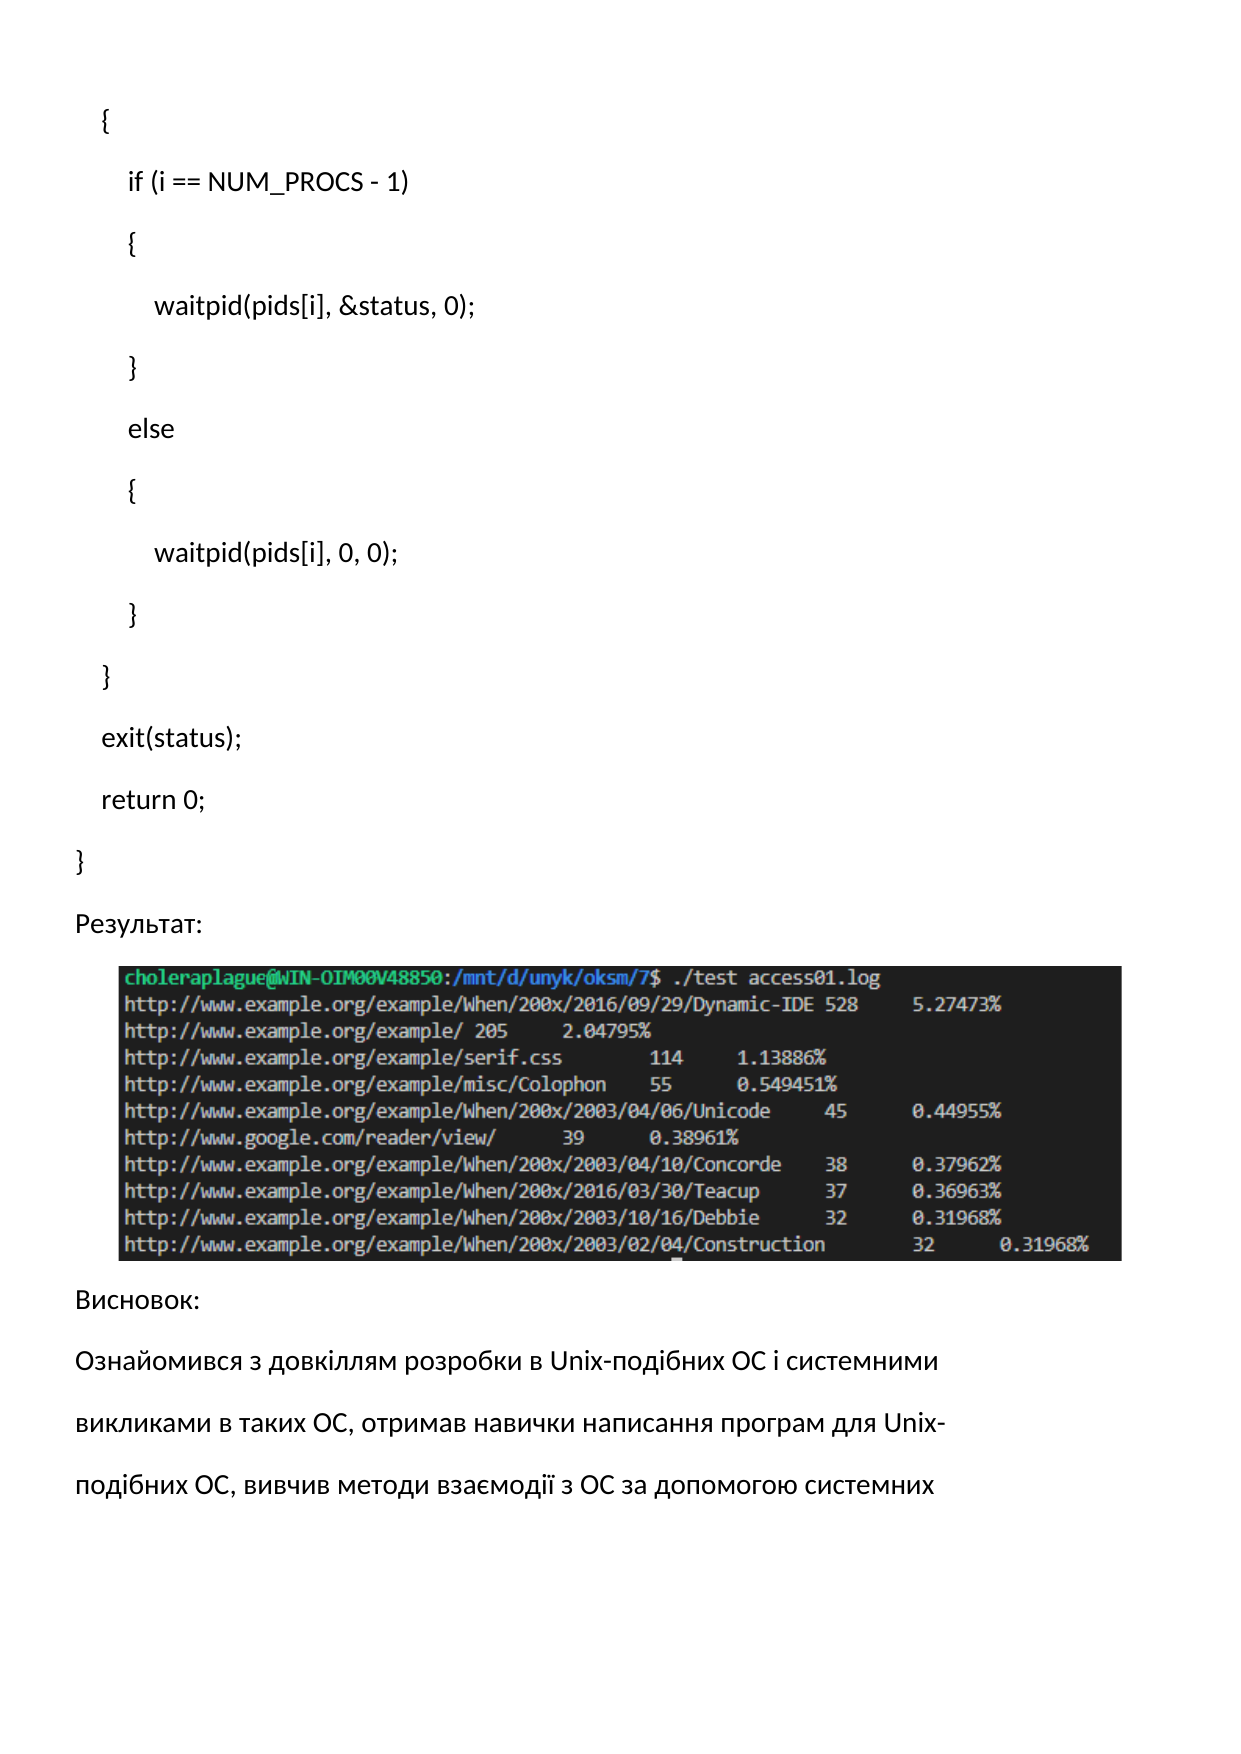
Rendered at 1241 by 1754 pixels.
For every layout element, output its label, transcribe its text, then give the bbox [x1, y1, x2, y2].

text else [75, 411, 1165, 446]
text waitpid(pids[i], 0, 0); [75, 534, 1165, 570]
text подібних ОС, вивчив методи взаємодії з ОС за допомогою системних [75, 1466, 1165, 1502]
text Результат: [75, 905, 1165, 940]
text exit(status); [75, 719, 1165, 755]
text if (i == NUM_PROCS - 1) [75, 163, 1165, 199]
text return 0; [75, 781, 1165, 817]
text { [75, 472, 1165, 508]
text викликами в таких ОС, отримав навички написання програм для Unix- [75, 1404, 1165, 1440]
picture [118, 966, 1122, 1261]
text { [75, 225, 1165, 261]
text Висновок: [75, 1028, 1165, 1316]
text waitpid(pids[i], &status, 0); [75, 287, 1165, 323]
text } [75, 843, 1165, 879]
text } [75, 658, 1165, 693]
text { [75, 102, 1165, 137]
text } [75, 349, 1165, 384]
text } [75, 596, 1165, 632]
text Ознайомився з довкіллям розробки в Unix-подібних ОС і системними [75, 1342, 1165, 1378]
